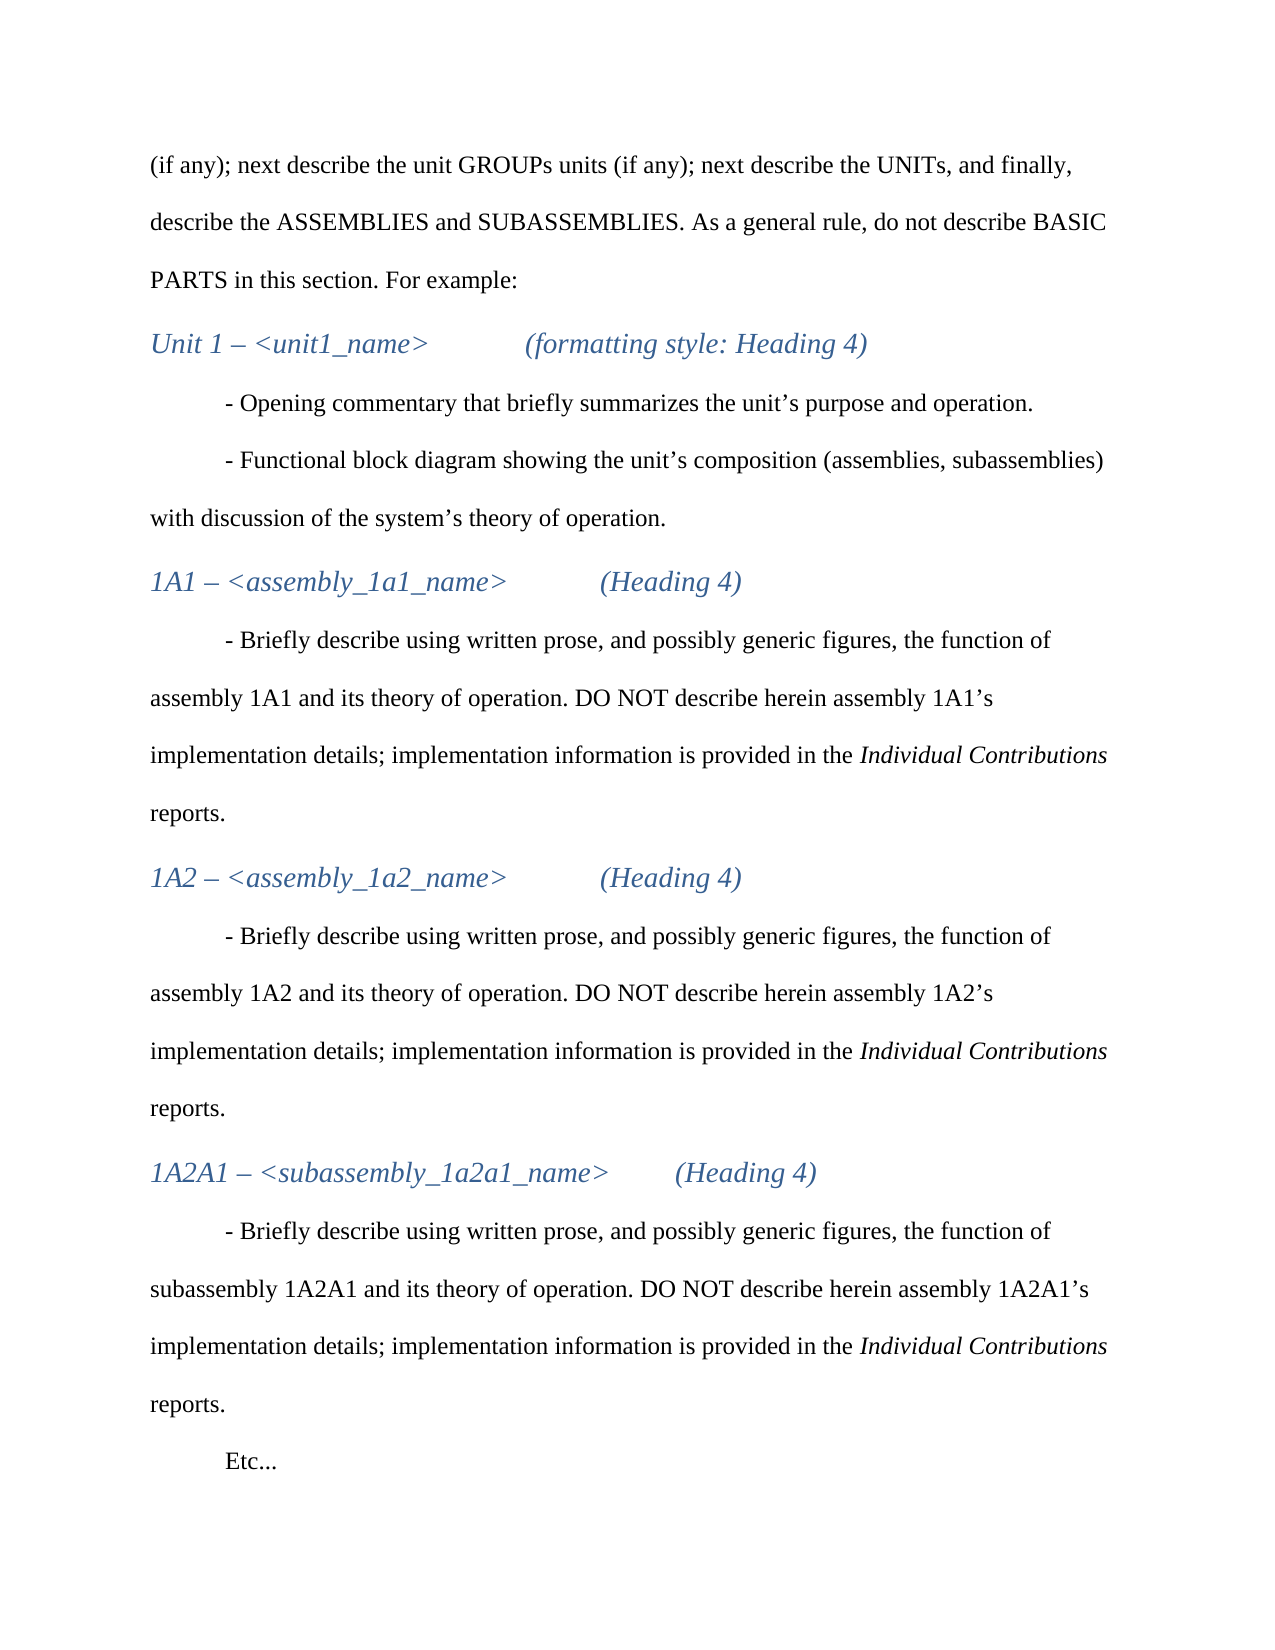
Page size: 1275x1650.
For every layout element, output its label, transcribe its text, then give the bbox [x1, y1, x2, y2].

subtitle Unit 1 – <unit1_name> (formatting style: Heading 4) [150, 327, 1125, 360]
text - Briefly describe using written prose, and possibly generic figures, the function of assembly 1A2 and its theory of operation. DO NOT describe herein assembly 1A2’s implementation details; implementation information is provided in the Individual Contributions reports. [150, 921, 1125, 1122]
text (if any); next describe the unit GROUPs units (if any); next describe the UNITs, and finally, describe the ASSEMBLIES and SUBASSEMBLIES. As a general rule, do not describe BASIC PARTS in this section. For example: [150, 150, 1125, 294]
subtitle 1A2A1 – <subassembly_1a2a1_name> (Heading 4) [150, 1155, 1125, 1189]
text - Opening commentary that briefly summarizes the unit’s purpose and operation. [150, 388, 1125, 417]
text - Briefly describe using written prose, and possibly generic figures, the function of assembly 1A1 and its theory of operation. DO NOT describe herein assembly 1A1’s implementation details; implementation information is provided in the Individual Contributions reports. [150, 626, 1125, 827]
text - Briefly describe using written prose, and possibly generic figures, the function of subassembly 1A2A1 and its theory of operation. DO NOT describe herein assembly 1A2A1’s implementation details; implementation information is provided in the Individual Contributions reports. [150, 1216, 1125, 1417]
subtitle 1A2 – <assembly_1a2_name> (Heading 4) [150, 860, 1125, 893]
text Etc... [150, 1446, 1125, 1475]
text - Functional block diagram showing the unit’s composition (assemblies, subassemblies) with discussion of the system’s theory of operation. [150, 445, 1125, 532]
subtitle 1A1 – <assembly_1a1_name> (Heading 4) [150, 564, 1125, 598]
